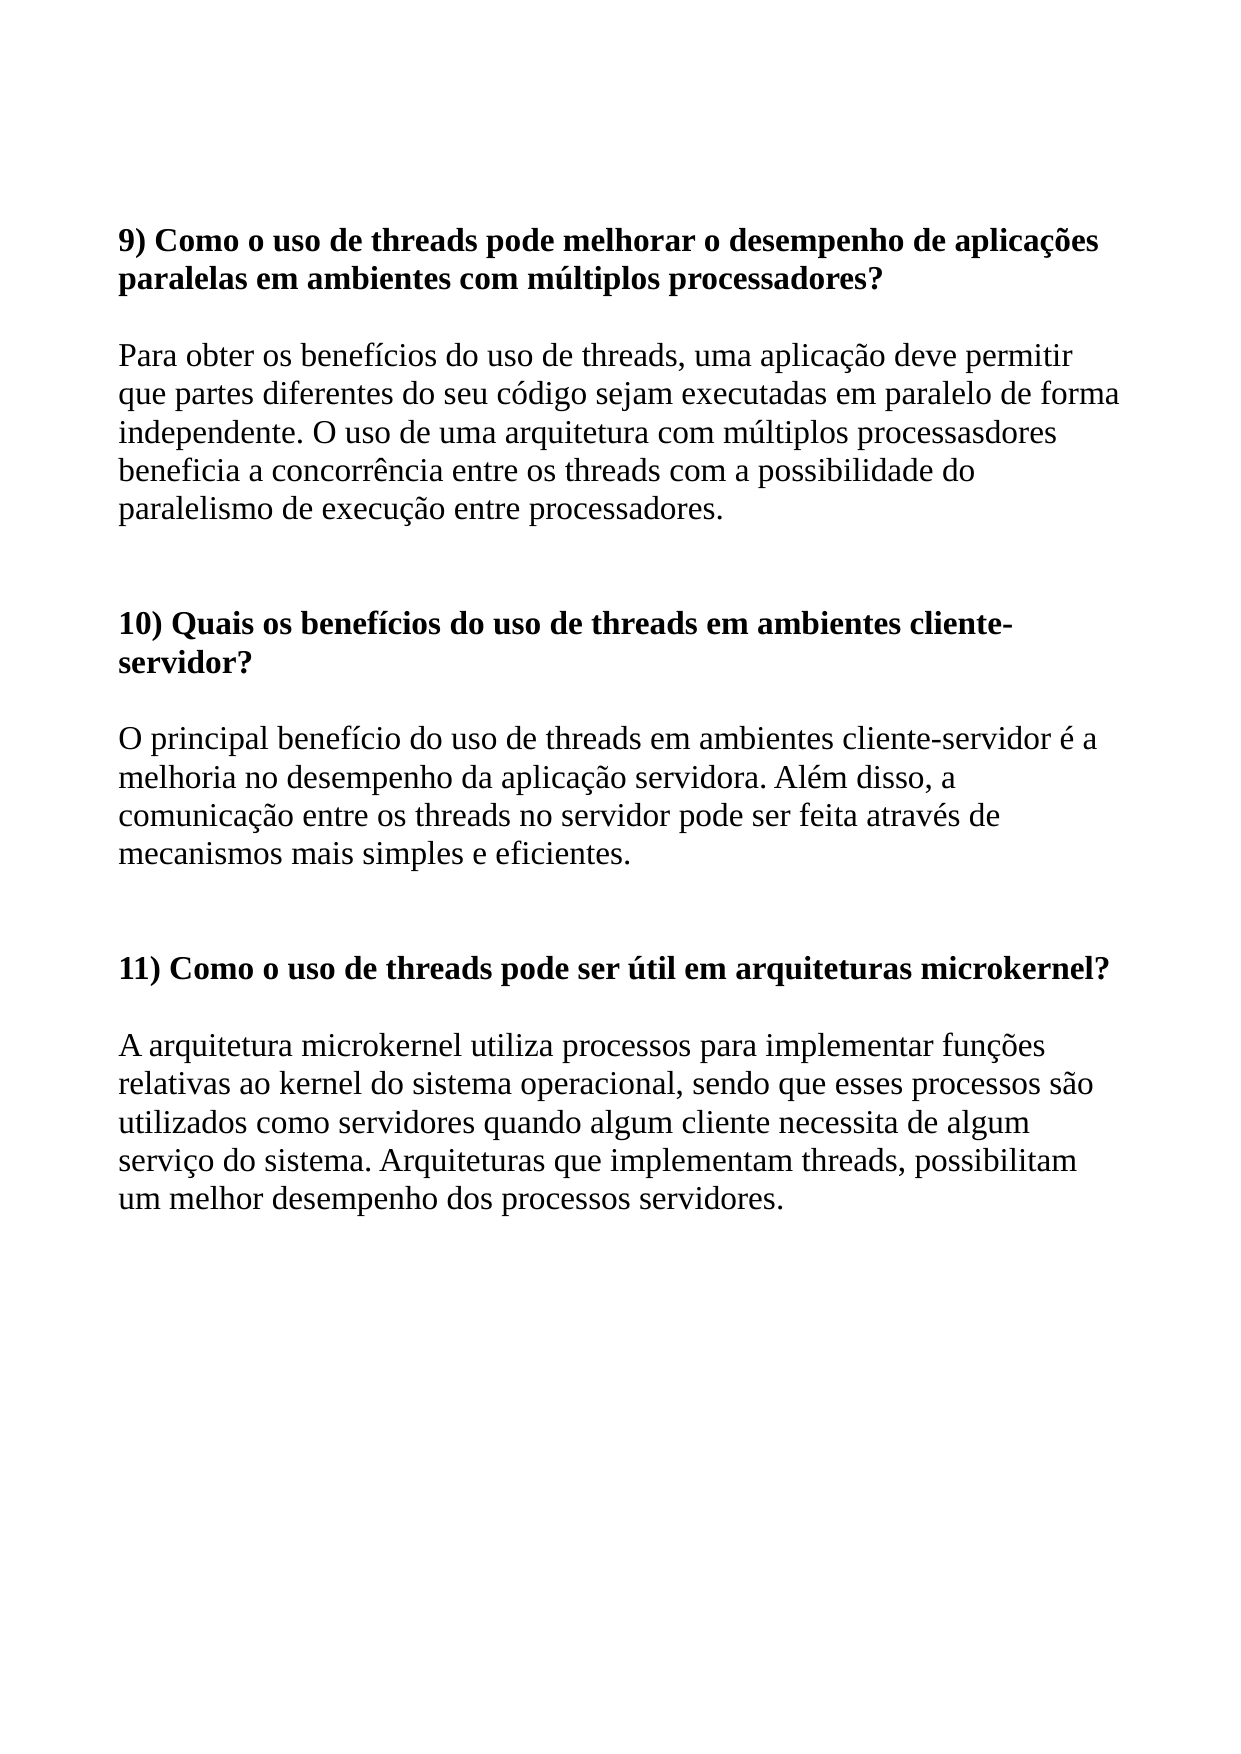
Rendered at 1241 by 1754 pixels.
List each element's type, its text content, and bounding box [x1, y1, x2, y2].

text 11) Como o uso de threads pode ser útil em arquiteturas microkernel? [118, 948, 1122, 987]
text 10) Quais os benefícios do uso de threads em ambientes cliente-servidor? [118, 603, 1122, 680]
text A arquitetura microkernel utiliza processos para implementar funções relativas ao kernel do sistema operacional, sendo que esses processos são utilizados como servidores quando algum cliente necessita de algum serviço do sistema. Arquiteturas que implementam threads, possibilitam um melhor desempenho dos processos servidores. [118, 1025, 1122, 1217]
text Para obter os benefícios do uso de threads, uma aplicação deve permitir que partes diferentes do seu código sejam executadas em paralelo de forma independente. O uso de uma arquitetura com múltiplos processasdores beneficia a concorrência entre os threads com a possibilidade do paralelismo de execução entre processadores. [118, 335, 1122, 527]
text O principal benefício do uso de threads em ambientes cliente-servidor é a melhoria no desempenho da aplicação servidora. Além disso, a comunicação entre os threads no servidor pode ser feita através de mecanismos mais simples e eficientes. [118, 718, 1122, 872]
text 9) Como o uso de threads pode melhorar o desempenho de aplicações paralelas em ambientes com múltiplos processadores? [118, 220, 1122, 297]
